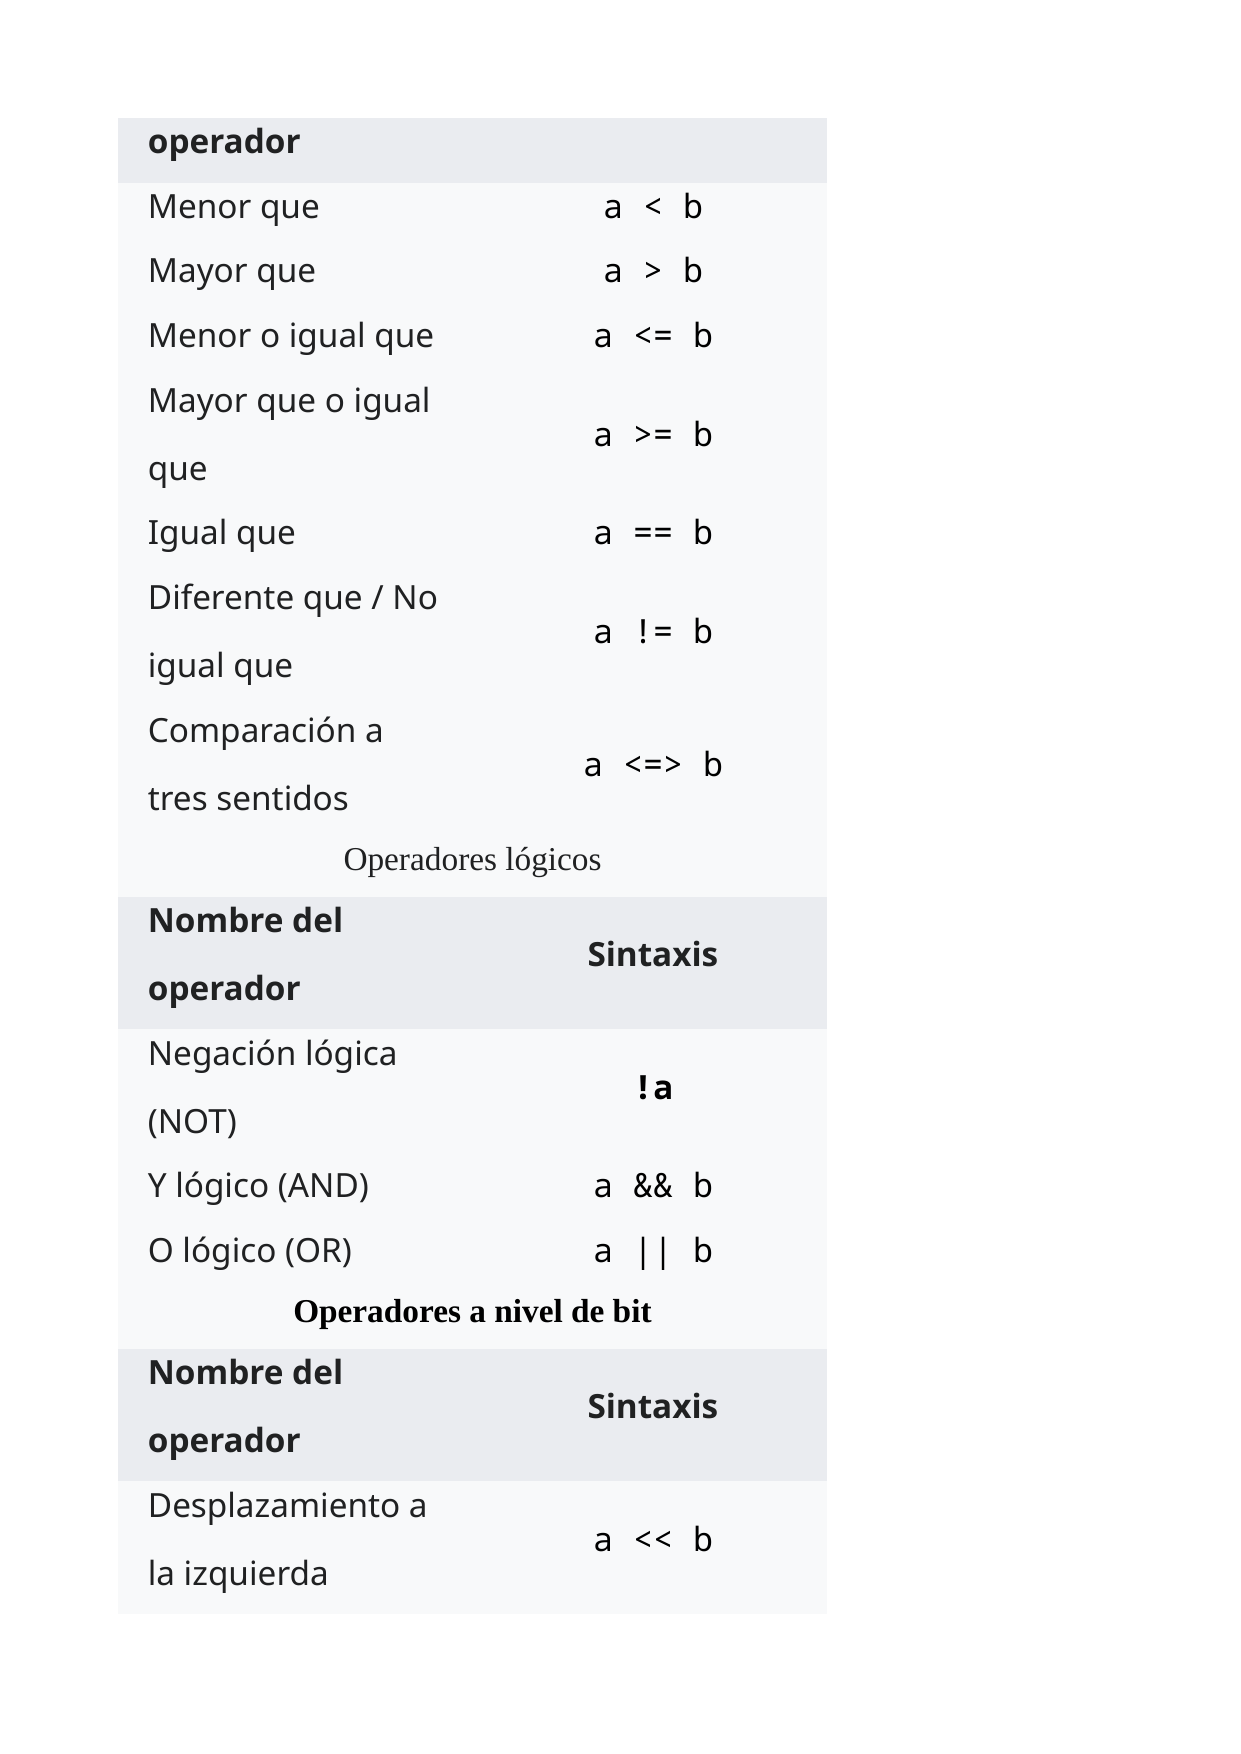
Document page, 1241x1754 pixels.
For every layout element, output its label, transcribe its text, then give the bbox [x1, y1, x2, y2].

table_cell Nombre del operador [118, 897, 479, 1029]
table_cell Menor que [118, 183, 479, 247]
table_cell !a [479, 1029, 827, 1162]
table_cell Diferente que / No igual que [118, 574, 479, 706]
table_cell Sintaxis [479, 1349, 827, 1481]
table_cell Y lógico (AND) [118, 1162, 479, 1227]
table_cell O lógico (OR) [118, 1227, 479, 1291]
table_cell a >= b [479, 376, 827, 509]
table_cell Operadores lógicos [118, 839, 827, 897]
table_cell a != b [479, 574, 827, 706]
table_cell Operadores a nivel de bit [118, 1291, 827, 1349]
table_cell Mayor que o igual que [118, 376, 479, 509]
table_cell Negación lógica (NOT) [118, 1029, 479, 1162]
table_cell a << b [479, 1481, 827, 1614]
table_cell a || b [479, 1227, 827, 1291]
table_cell a == b [479, 509, 827, 574]
table_cell Igual que [118, 509, 479, 574]
table_cell Menor o igual que [118, 312, 479, 376]
table_cell Nombre del operador [118, 1349, 479, 1481]
table_cell a <= b [479, 312, 827, 376]
table_cell a <=> b [479, 706, 827, 839]
table_cell a && b [479, 1162, 827, 1227]
table_cell [479, 118, 827, 183]
table_cell Mayor que [118, 247, 479, 312]
table_cell a < b [479, 183, 827, 247]
table_cell a > b [479, 247, 827, 312]
table_cell Desplazamiento a la izquierda [118, 1481, 479, 1614]
table_cell Sintaxis [479, 897, 827, 1029]
table_cell Comparación a tres sentidos [118, 706, 479, 839]
table_cell operador [118, 118, 479, 183]
